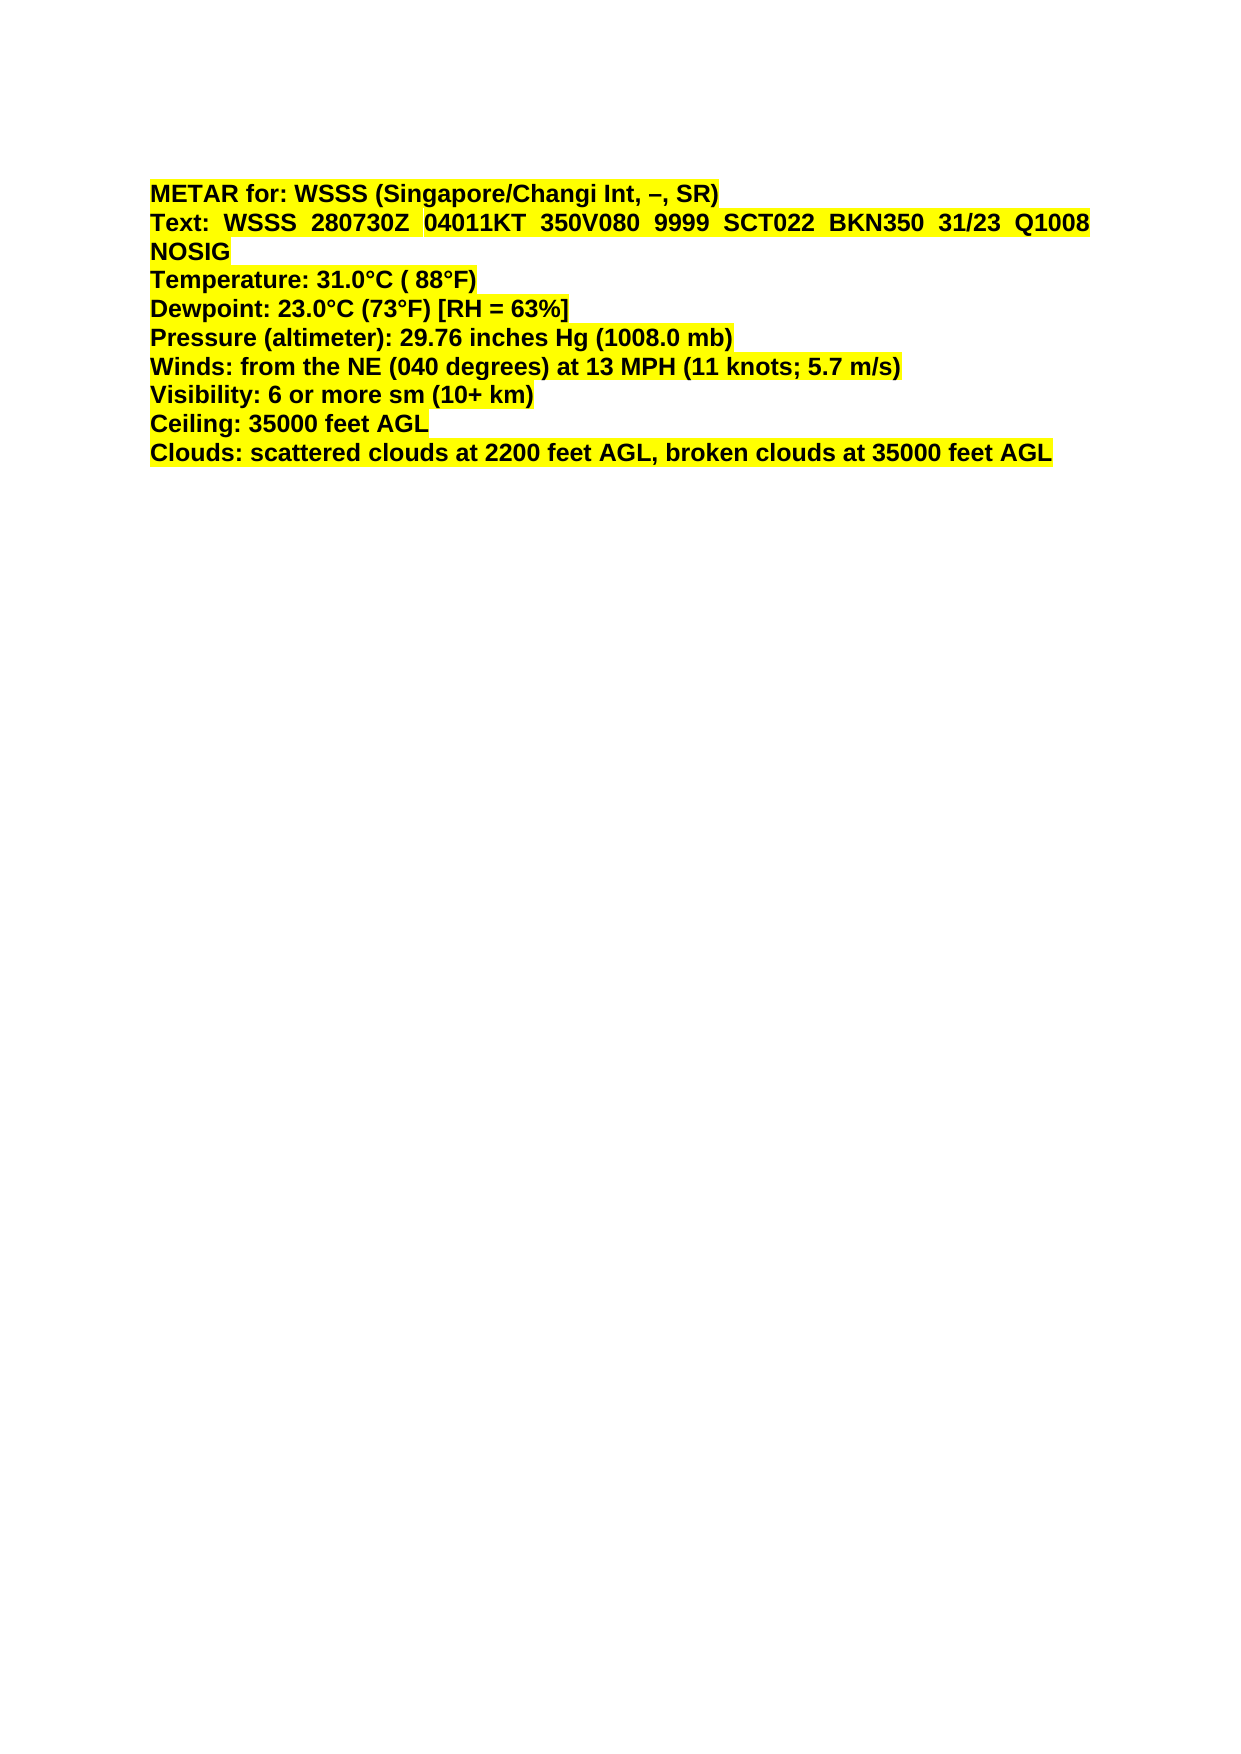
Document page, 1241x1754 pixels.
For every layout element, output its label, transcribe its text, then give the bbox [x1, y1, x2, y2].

subtitle Text: WSSS 280730Z 04011KT 350V080 9999 SCT022 BKN350 31/23 Q1008 NOSIG [150, 208, 1090, 265]
subtitle Dewpoint: 23.0°C (73°F) [RH = 63%] [150, 294, 1090, 323]
subtitle Clouds: scattered clouds at 2200 feet AGL, broken clouds at 35000 feet AGL [150, 438, 1090, 467]
subtitle METAR for: WSSS (Singapore/Changi Int, –, SR) [150, 179, 1090, 208]
subtitle Winds: from the NE (040 degrees) at 13 MPH (11 knots; 5.7 m/s) [150, 352, 1090, 380]
subtitle Temperature: 31.0°C ( 88°F) [150, 265, 1090, 294]
subtitle Visibility: 6 or more sm (10+ km) [150, 380, 1090, 409]
subtitle Pressure (altimeter): 29.76 inches Hg (1008.0 mb) [150, 323, 1090, 352]
subtitle Ceiling: 35000 feet AGL [150, 409, 1090, 438]
